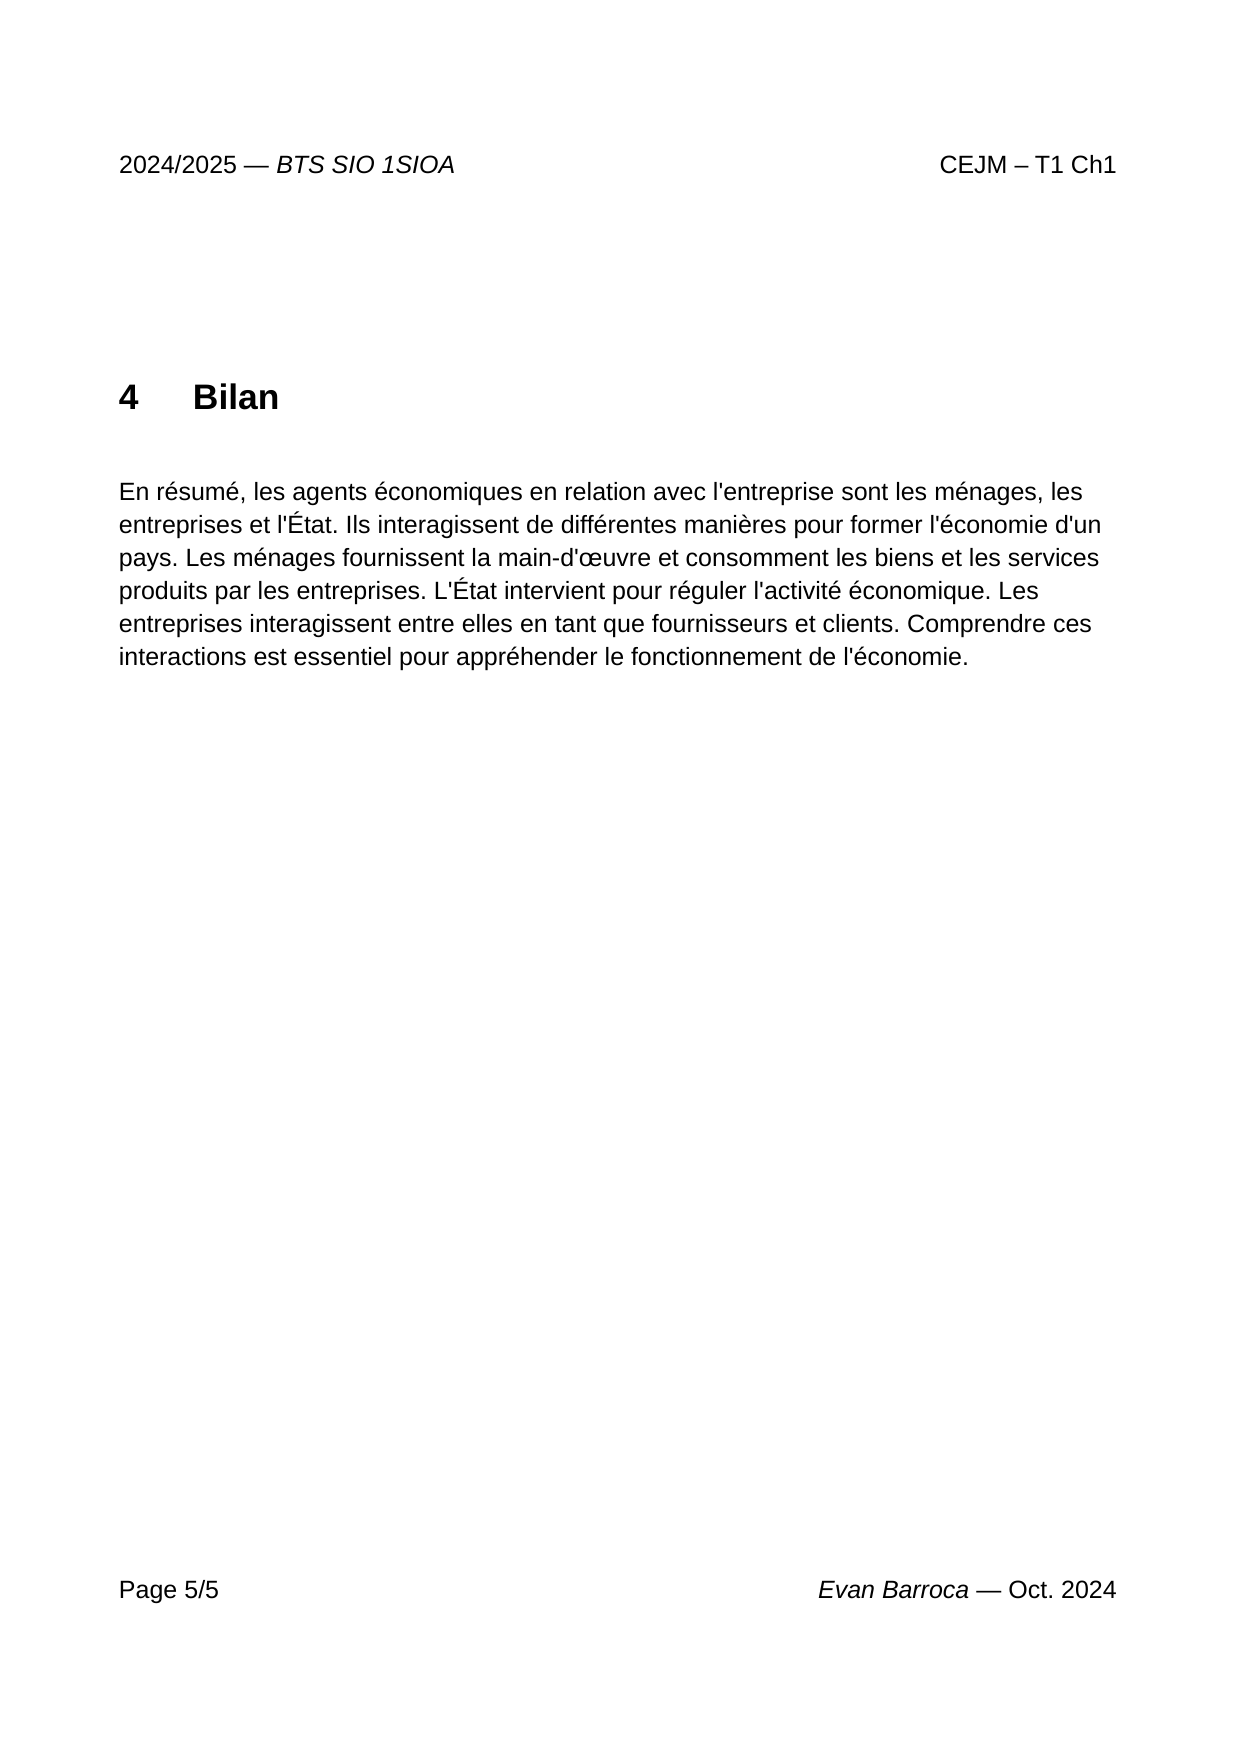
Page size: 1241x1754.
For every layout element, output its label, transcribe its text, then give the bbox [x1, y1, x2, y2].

text En résumé, les agents économiques en relation avec l'entreprise sont les ménages, les entreprises et l'État. Ils interagissent de différentes manières pour former l'économie d'un pays. Les ménages fournissent la main-d'œuvre et consomment les biens et les services produits par les entreprises. L'État intervient pour réguler l'activité économique. Les entreprises interagissent entre elles en tant que fournisseurs et clients. Comprendre ces interactions est essentiel pour appréhender le fonctionnement de l'économie. [119, 477, 1117, 671]
subtitle Bilan [119, 376, 1117, 417]
